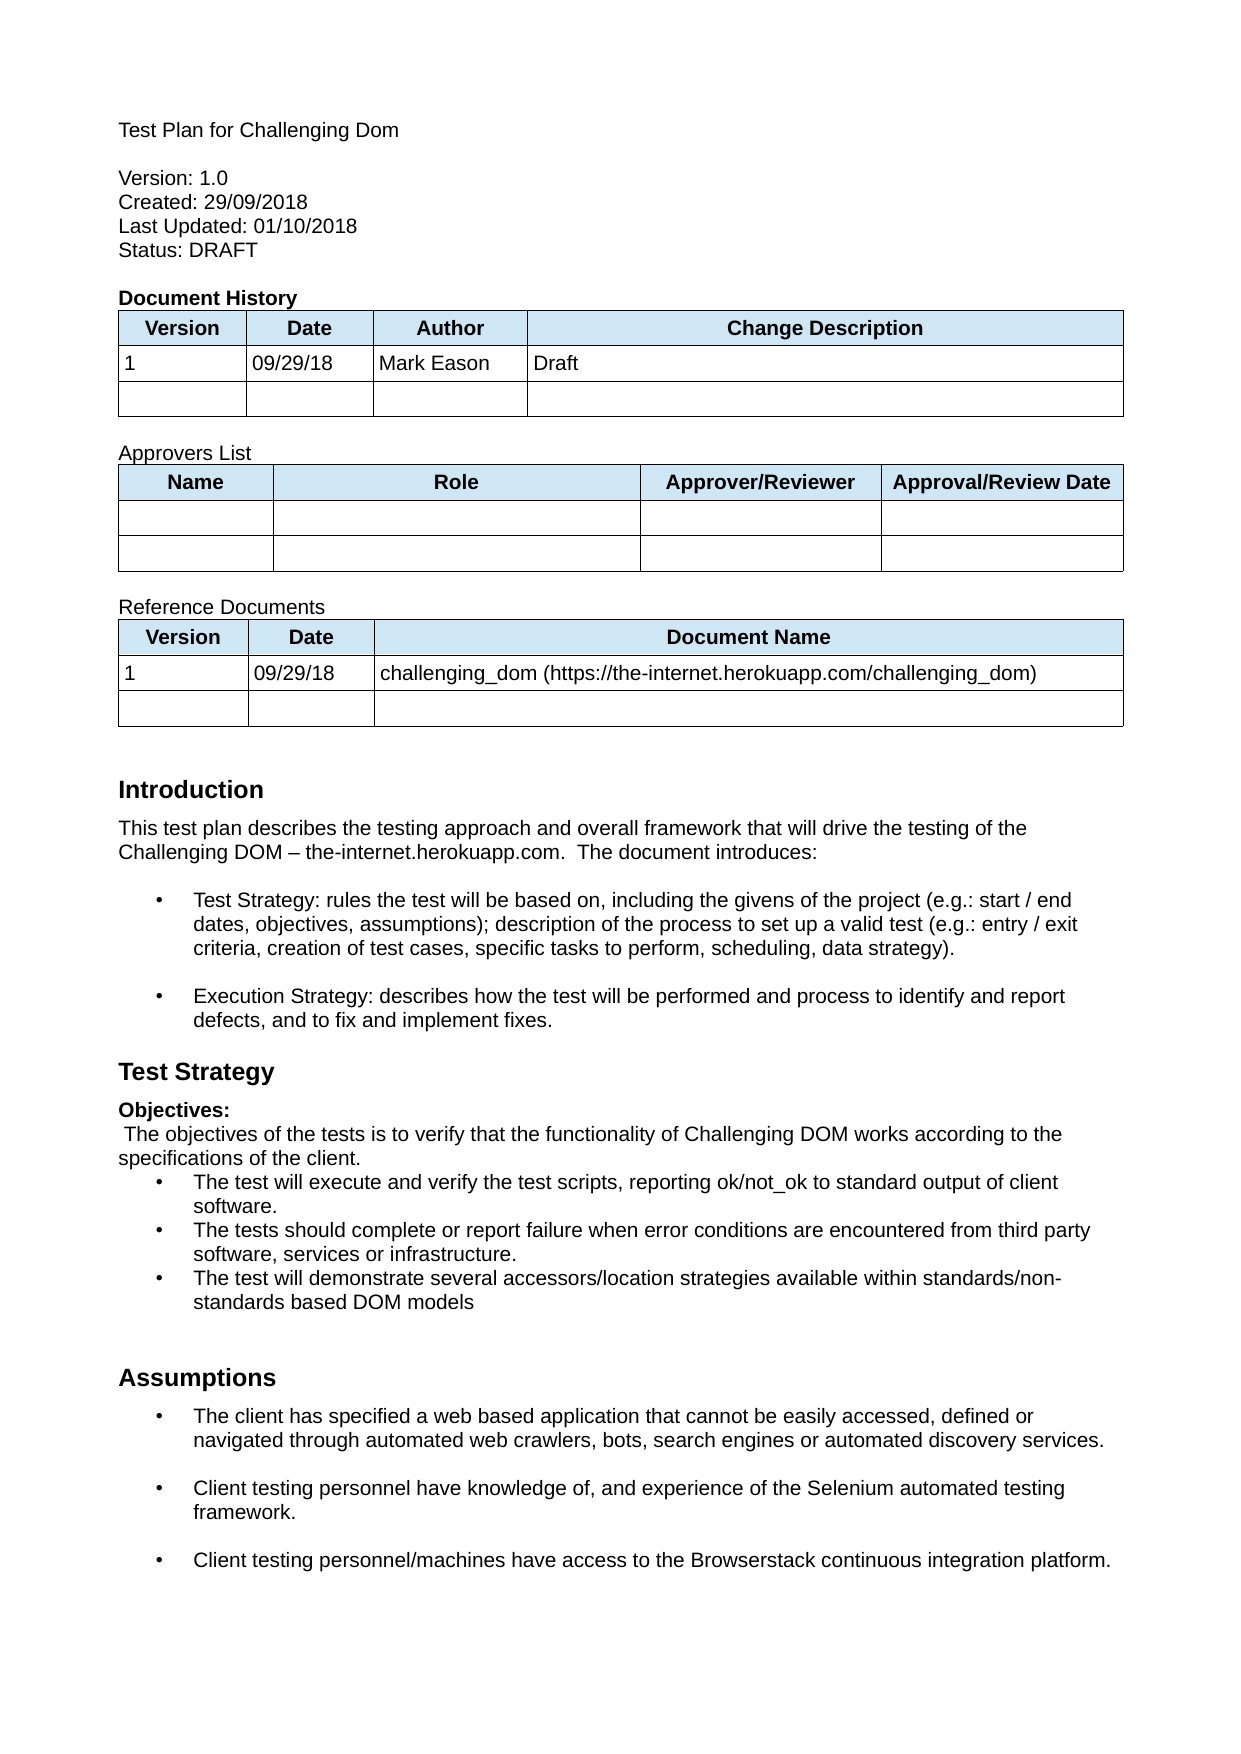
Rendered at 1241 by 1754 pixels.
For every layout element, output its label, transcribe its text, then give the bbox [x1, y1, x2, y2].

table_cell [641, 536, 881, 571]
text Document History [118, 286, 1122, 310]
text Test Plan for Challenging Dom [118, 118, 1122, 142]
text Created: 29/09/2018 [118, 190, 1122, 214]
list Client testing personnel have knowledge of, and experience of the Selenium automated testing framework. [156, 1476, 1122, 1524]
list The test will execute and verify the test scripts, reporting ok/not_ok to standard output of client software. [156, 1170, 1122, 1218]
list The test will demonstrate several accessors/location strategies available within standards/non-standards based DOM models [156, 1266, 1122, 1314]
table_header Date [247, 311, 373, 345]
table_cell 29/09/18 [249, 656, 374, 690]
list Execution Strategy: describes how the test will be performed and process to identify and report defects, and to fix and implement fixes. [156, 984, 1122, 1032]
table_cell [528, 382, 1123, 416]
table_cell Mark Eason [374, 346, 527, 381]
table_cell [119, 501, 273, 535]
table_cell Draft [528, 346, 1123, 381]
text The objectives of the tests is to verify that the functionality of Challenging DOM works according to the specifications of the client. [118, 1122, 1122, 1170]
text Last Updated: 01/10/2018 [118, 214, 1122, 238]
table_cell [882, 501, 1123, 535]
table_cell [119, 691, 248, 726]
table_cell 1 [119, 656, 248, 690]
table_header Version [119, 620, 248, 654]
table_cell 29/09/18 [247, 346, 373, 381]
table_cell [375, 691, 1123, 726]
table_header Role [274, 465, 640, 500]
table_cell challenging_dom (https://the-internet.herokuapp.com/challenging_dom) [375, 656, 1123, 690]
table_header Author [374, 311, 527, 345]
table_header Document Name [375, 620, 1123, 654]
subtitle Test Strategy [118, 1057, 1122, 1085]
table_header Version [119, 311, 246, 345]
table_header Name [119, 465, 273, 500]
text This test plan describes the testing approach and overall framework that will drive the testing of the Challenging DOM – the-internet.herokuapp.com. The document introduces: [118, 816, 1122, 864]
table_header Approval/Review Date [882, 465, 1123, 500]
table_cell [274, 501, 640, 535]
table_cell [274, 536, 640, 571]
list The client has specified a web based application that cannot be easily accessed, defined or navigated through automated web crawlers, bots, search engines or automated discovery services. [156, 1404, 1122, 1452]
table_cell [374, 382, 527, 416]
subtitle Assumptions [118, 1363, 1122, 1392]
text Objectives: [118, 1098, 1122, 1122]
text Version: 1.0 [118, 166, 1122, 190]
text Status: DRAFT [118, 238, 1122, 262]
list Test Strategy: rules the test will be based on, including the givens of the project (e.g.: start / end dates, objectives, assumptions); description of the process to set up a valid test (e.g.: entry / exit criteria, creation of test cases, specific tasks to perform, scheduling, data strategy). [156, 888, 1122, 960]
table_header Date [249, 620, 374, 654]
text Approvers List [118, 440, 1122, 464]
table_header Change Description [528, 311, 1123, 345]
table_cell [119, 536, 273, 571]
list The tests should complete or report failure when error conditions are encountered from third party software, services or infrastructure. [156, 1218, 1122, 1266]
list Client testing personnel/machines have access to the Browserstack continuous integration platform. [156, 1548, 1122, 1572]
subtitle Introduction [118, 774, 1122, 803]
table_cell [882, 536, 1123, 571]
table_header Approver/Reviewer [641, 465, 881, 500]
table_cell [641, 501, 881, 535]
table_cell [249, 691, 374, 726]
table_cell [119, 382, 246, 416]
text Reference Documents [118, 595, 1122, 619]
table_cell 1 [119, 346, 246, 381]
table_cell [247, 382, 373, 416]
